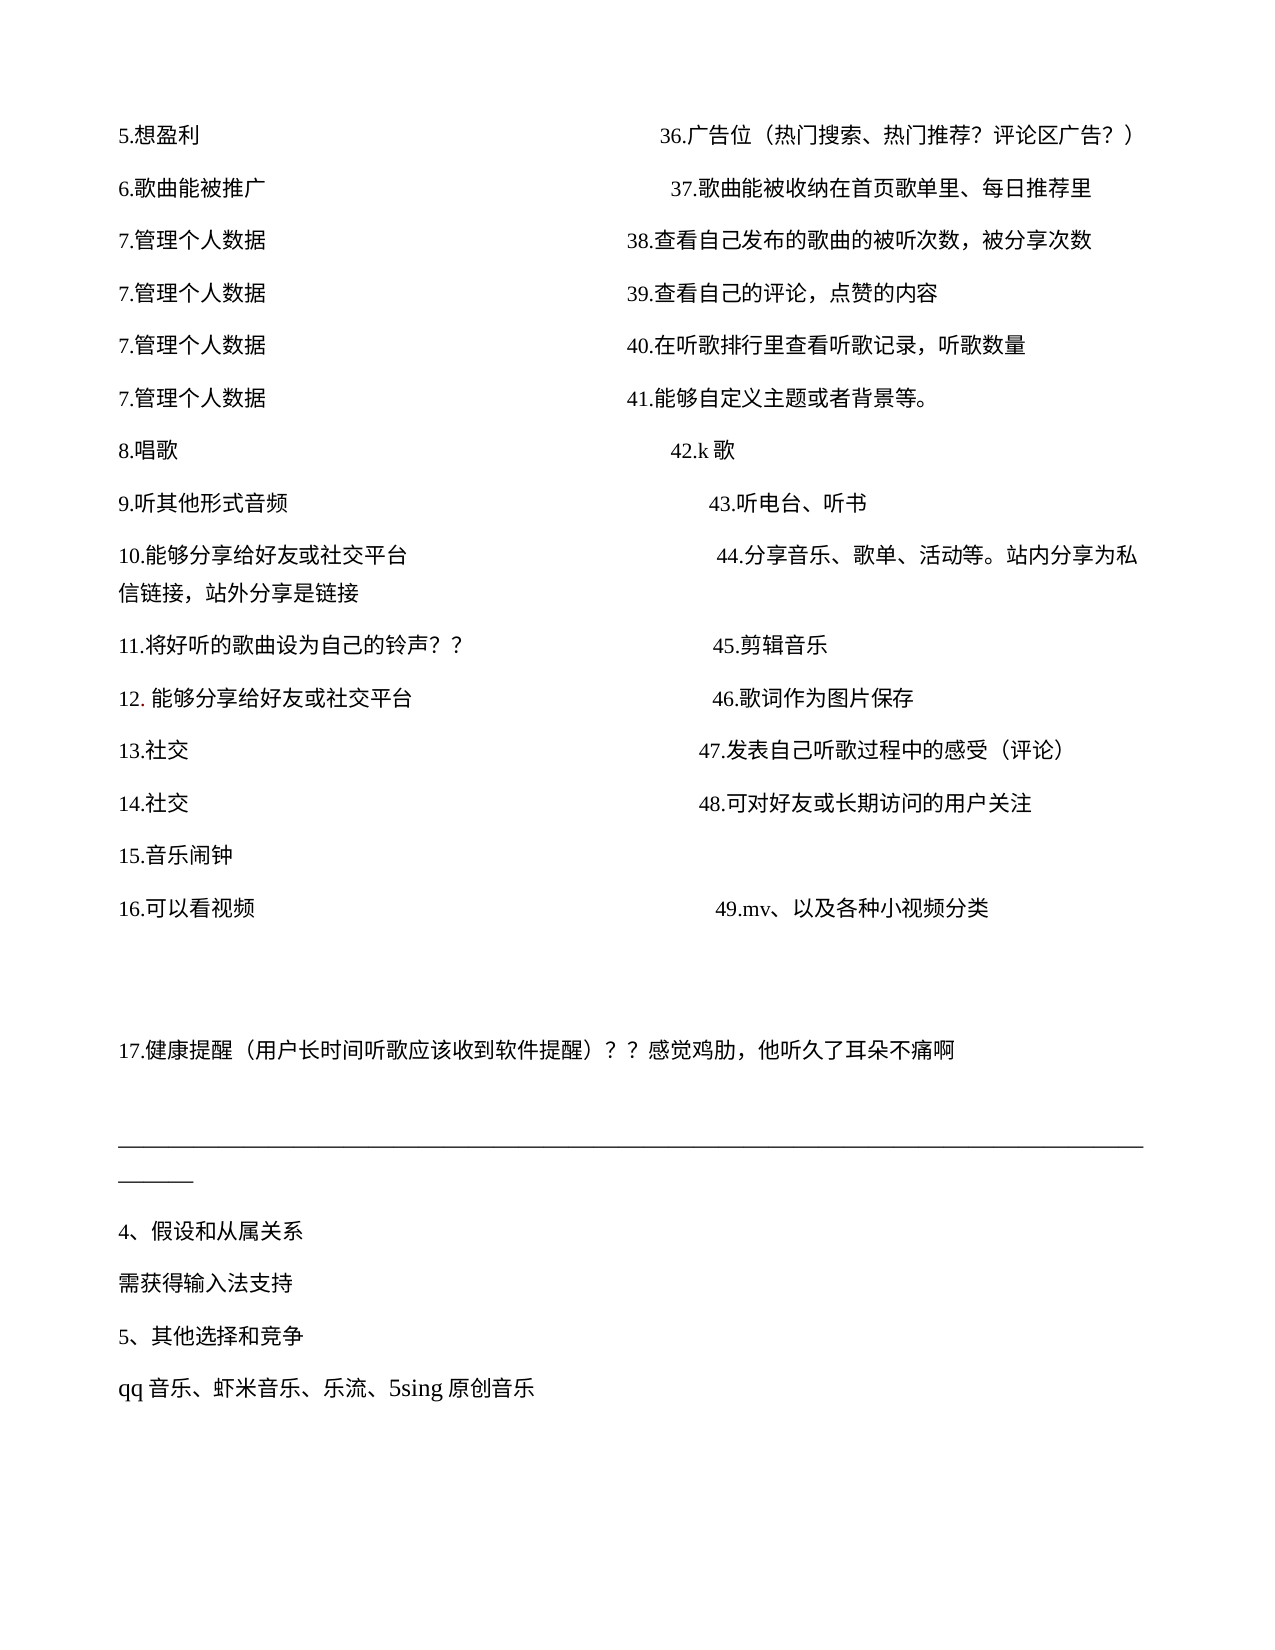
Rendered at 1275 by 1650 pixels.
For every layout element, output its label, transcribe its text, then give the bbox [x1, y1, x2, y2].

text 7.管理个人数据 41.能够自定义主题或者背景等。 [118, 381, 1157, 412]
text 13.社交 47.发表自己听歌过程中的感受（评论） [118, 733, 1157, 765]
text 10.能够分享给好友或社交平台 44.分享音乐、歌单、活动等。站内分享为私信链接，站外分享是链接 [118, 538, 1157, 608]
text 5、其他选择和竞争 [118, 1319, 1157, 1351]
text ———————————————————————————————————————————— [118, 1130, 1157, 1194]
text 12. 能够分享给好友或社交平台 46.歌词作为图片保存 [118, 681, 1157, 713]
text 4、假设和从属关系 [118, 1214, 1157, 1246]
text 6.歌曲能被推广 37.歌曲能被收纳在首页歌单里、每日推荐里 [118, 171, 1157, 202]
text 15.音乐闹钟 [118, 838, 1157, 870]
text 需获得输入法支持 [118, 1266, 1157, 1298]
text 9.听其他形式音频 43.听电台、听书 [118, 486, 1157, 517]
text qq音乐、虾米音乐、乐流、5sing原创音乐 [118, 1371, 1157, 1403]
text 16.可以看视频 49.mv、以及各种小视频分类 [118, 891, 1157, 923]
text 11.将好听的歌曲设为自己的铃声？？ 45.剪辑音乐 [118, 628, 1157, 660]
text 7.管理个人数据 40.在听歌排行里查看听歌记录，听歌数量 [118, 328, 1157, 360]
text 14.社交 48.可对好友或长期访问的用户关注 [118, 786, 1157, 818]
text 7.管理个人数据 39.查看自己的评论，点赞的内容 [118, 276, 1157, 307]
text 17.健康提醒（用户长时间听歌应该收到软件提醒）？？感觉鸡肋，他听久了耳朵不痛啊 [118, 1033, 1157, 1065]
text 8.唱歌 42.k歌 [118, 433, 1157, 465]
text 5.想盈利 36.广告位（热门搜索、热门推荐？评论区广告？） [118, 118, 1157, 150]
text 7.管理个人数据 38.查看自己发布的歌曲的被听次数，被分享次数 [118, 223, 1157, 255]
